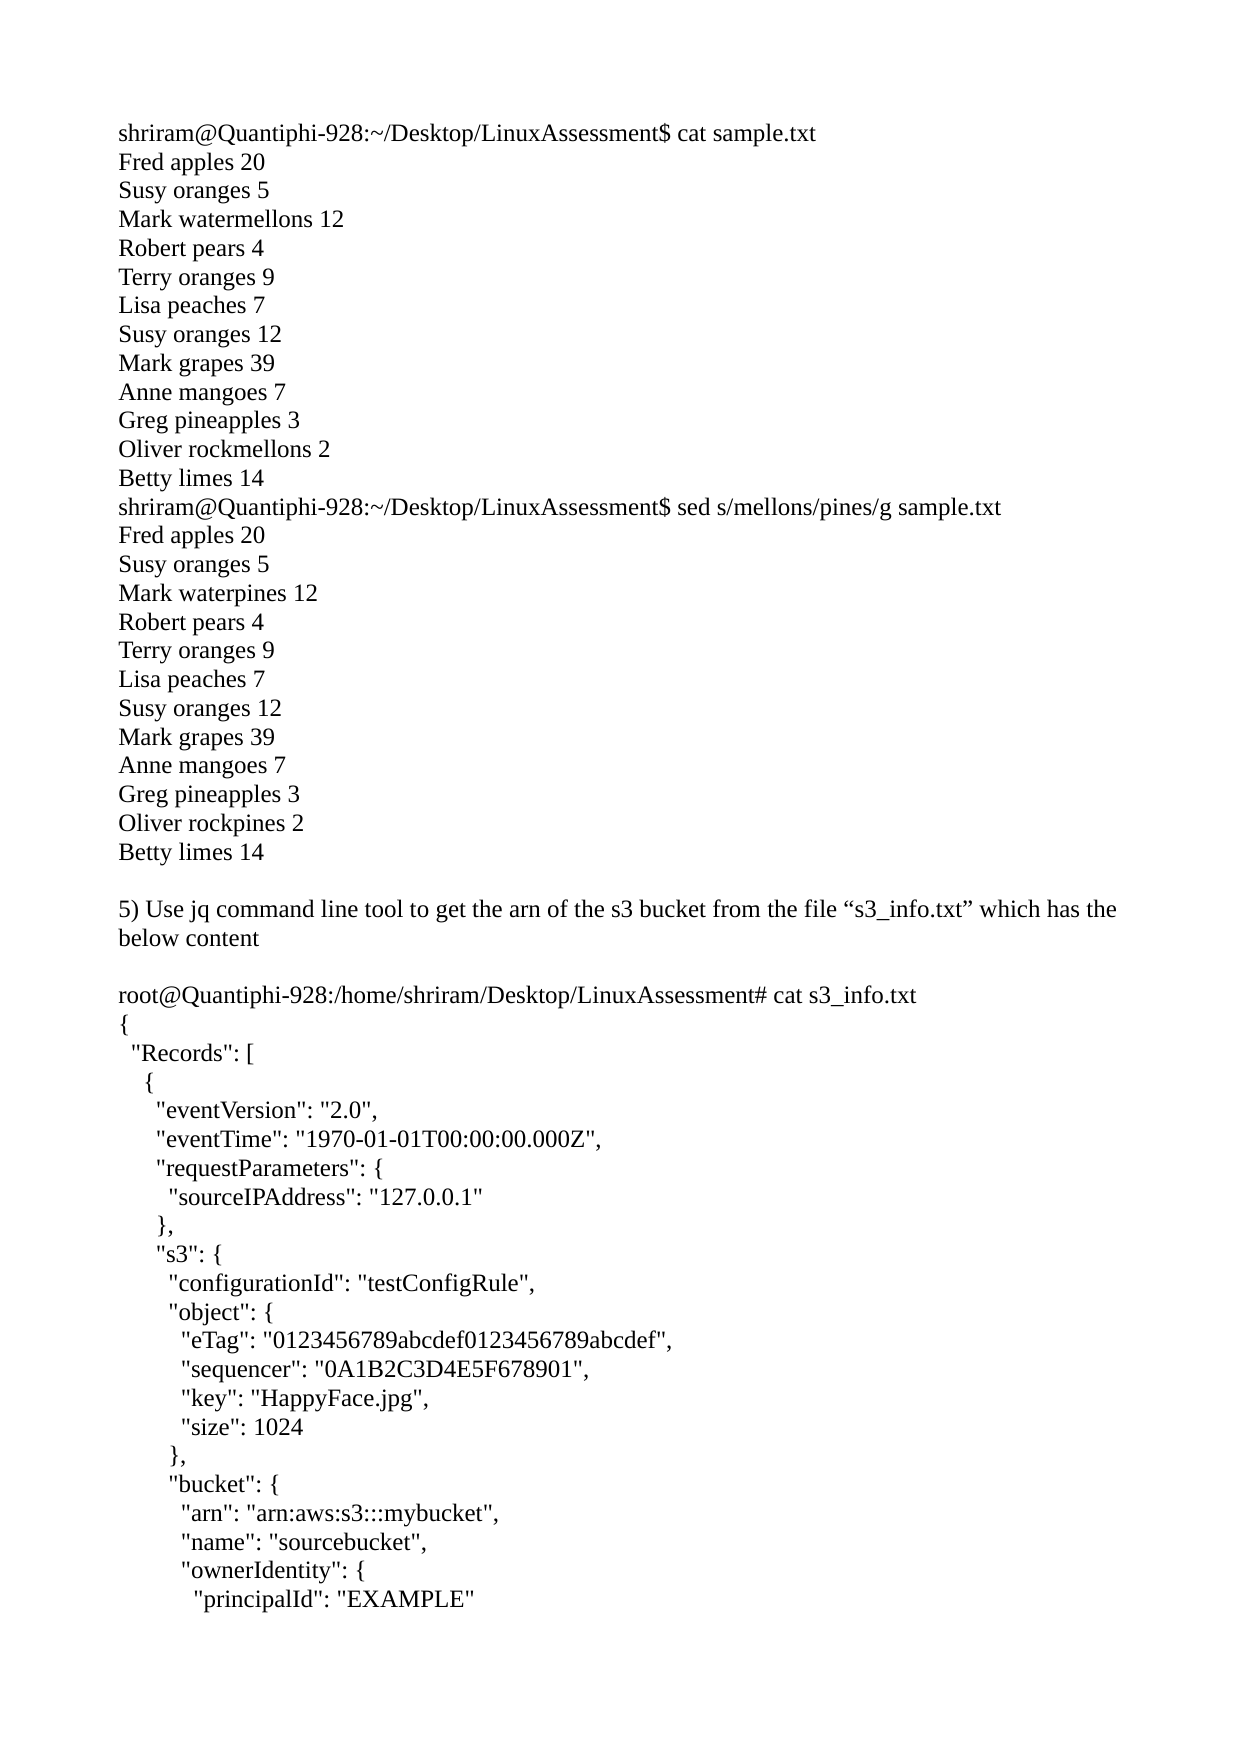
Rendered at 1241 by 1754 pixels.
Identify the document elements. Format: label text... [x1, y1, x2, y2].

text "eTag": "0123456789abcdef0123456789abcdef", [118, 1326, 1122, 1354]
text Mark grapes 39 [118, 722, 1122, 751]
text Susy oranges 5 [118, 549, 1122, 578]
text Robert pears 4 [118, 607, 1122, 636]
text Anne mangoes 7 [118, 377, 1122, 406]
text Oliver rockmellons 2 [118, 434, 1122, 463]
text Betty limes 14 [118, 837, 1122, 866]
text Betty limes 14 [118, 463, 1122, 492]
text }, [118, 1211, 1122, 1239]
text Mark watermellons 12 [118, 204, 1122, 233]
text Lisa peaches 7 [118, 664, 1122, 693]
text shriram@Quantiphi-928:~/Desktop/LinuxAssessment$ sed s/mellons/pines/g sample.txt [118, 492, 1122, 521]
text shriram@Quantiphi-928:~/Desktop/LinuxAssessment$ cat sample.txt [118, 118, 1122, 147]
text "bucket": { [118, 1469, 1122, 1498]
text "principalId": "EXAMPLE" [118, 1584, 1122, 1613]
text { [118, 1067, 1122, 1096]
text "eventVersion": "2.0", [118, 1096, 1122, 1124]
text "key": "HappyFace.jpg", [118, 1383, 1122, 1412]
text "ownerIdentity": { [118, 1556, 1122, 1584]
text }, [118, 1441, 1122, 1469]
text Robert pears 4 [118, 233, 1122, 262]
text Lisa peaches 7 [118, 291, 1122, 319]
text Fred apples 20 [118, 147, 1122, 176]
text "eventTime": "1970-01-01T00:00:00.000Z", [118, 1124, 1122, 1153]
text Oliver rockpines 2 [118, 808, 1122, 837]
text Mark waterpines 12 [118, 578, 1122, 607]
text "requestParameters": { [118, 1153, 1122, 1182]
text Terry oranges 9 [118, 636, 1122, 664]
text Greg pineapples 3 [118, 406, 1122, 434]
text "Records": [ [118, 1038, 1122, 1067]
text Terry oranges 9 [118, 262, 1122, 291]
text Susy oranges 12 [118, 319, 1122, 348]
text "arn": "arn:aws:s3:::mybucket", [118, 1498, 1122, 1527]
text { [118, 1009, 1122, 1038]
text "s3": { [118, 1239, 1122, 1268]
text Susy oranges 5 [118, 176, 1122, 204]
text "sourceIPAddress": "127.0.0.1" [118, 1182, 1122, 1211]
text Susy oranges 12 [118, 693, 1122, 722]
text Mark grapes 39 [118, 348, 1122, 377]
text Fred apples 20 [118, 521, 1122, 549]
text "sequencer": "0A1B2C3D4E5F678901", [118, 1354, 1122, 1383]
text root@Quantiphi-928:/home/shriram/Desktop/LinuxAssessment# cat s3_info.txt [118, 981, 1122, 1009]
text 5) Use jq command line tool to get the arn of the s3 bucket from the file “s3_info.txt” which has the below content [118, 894, 1122, 952]
text Greg pineapples 3 [118, 779, 1122, 808]
text "object": { [118, 1297, 1122, 1326]
text "configurationId": "testConfigRule", [118, 1268, 1122, 1297]
text Anne mangoes 7 [118, 751, 1122, 779]
text "size": 1024 [118, 1412, 1122, 1441]
text "name": "sourcebucket", [118, 1527, 1122, 1556]
